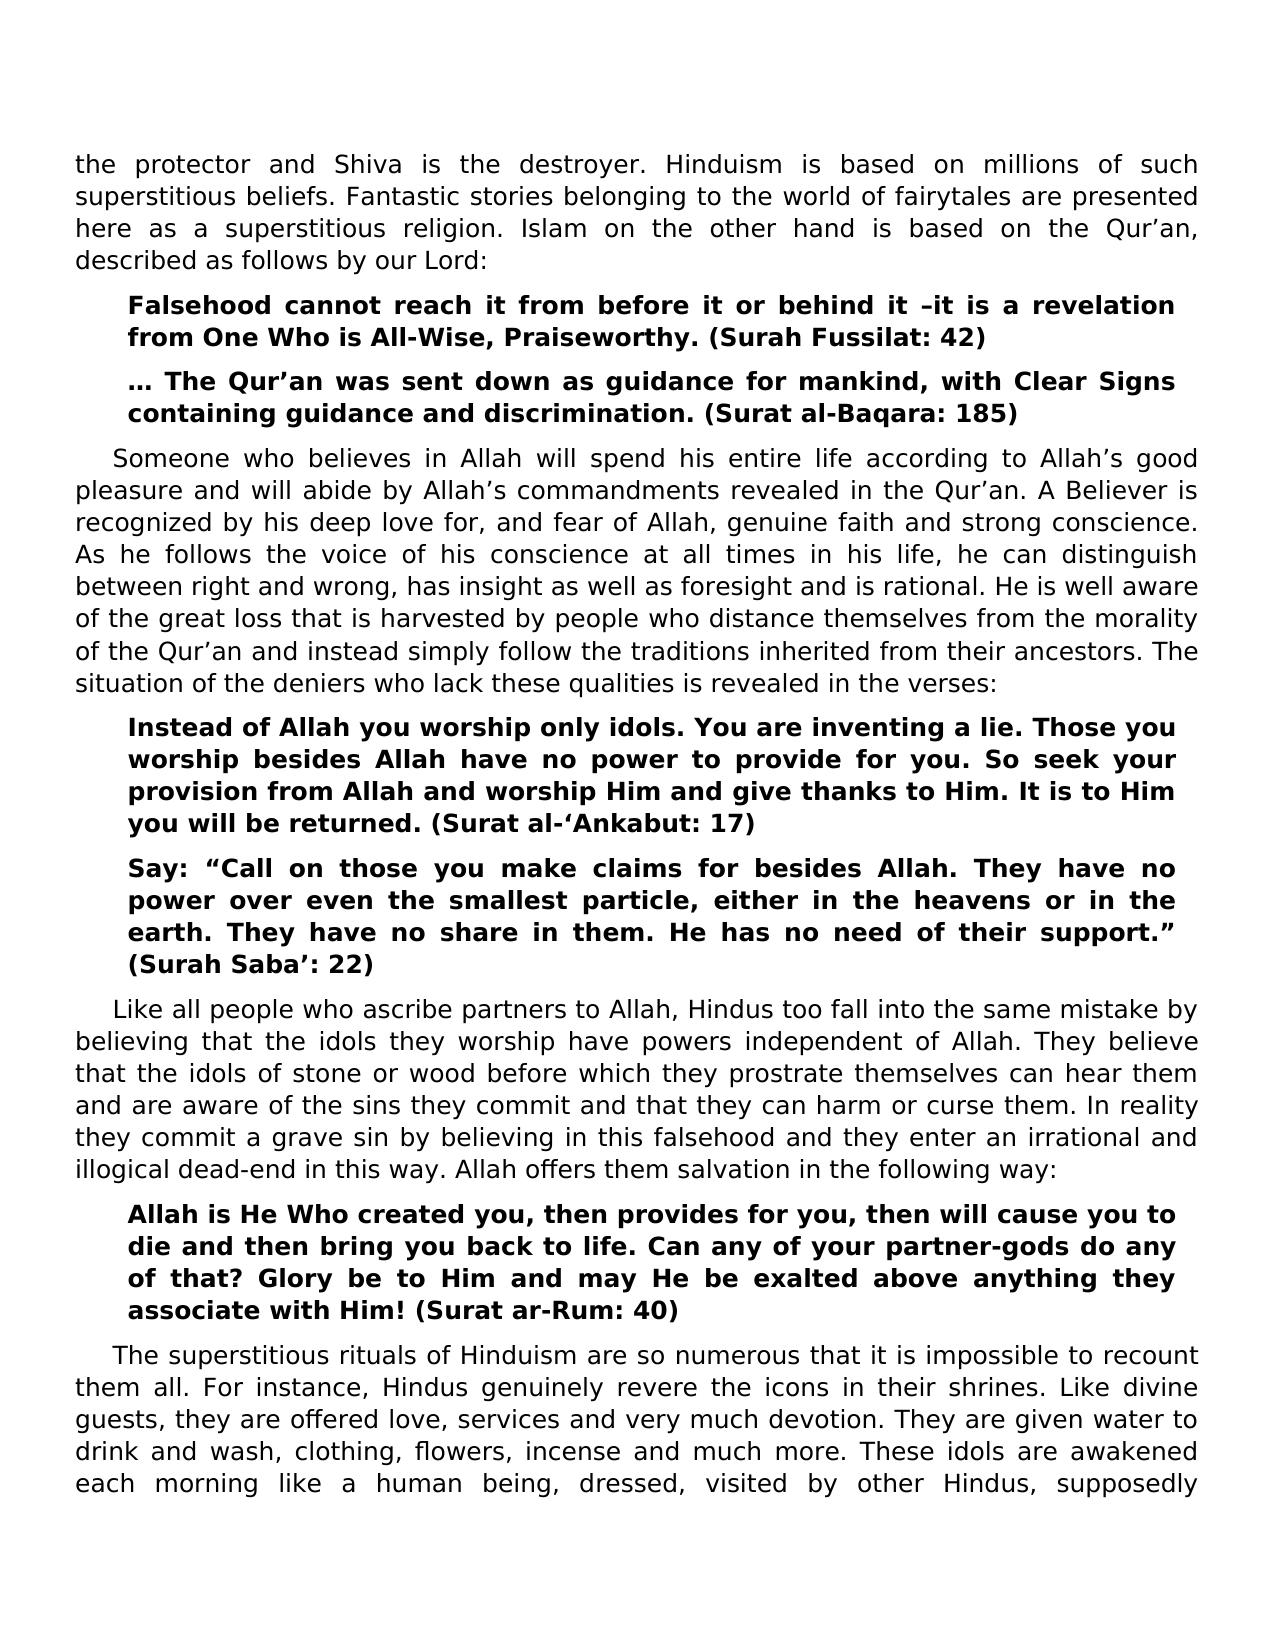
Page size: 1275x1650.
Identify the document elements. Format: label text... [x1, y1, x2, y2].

text Instead of Allah you worship only idols. You are inventing a lie. Those you worship besides Allah have no power to provide for you. So seek your provision from Allah and worship Him and give thanks to Him. It is to Him you will be returned. (Surat al-‘Ankabut: 17) [127, 713, 1177, 839]
text the protector and Shiva is the destroyer. Hinduism is based on millions of such superstitious beliefs. Fantastic stories belonging to the world of fairytales are presented here as a superstitious religion. Islam on the other hand is based on the Qur’an, described as follows by our Lord: [75, 150, 1200, 275]
text Falsehood cannot reach it from before it or behind it –it is a revelation from One Who is All-Wise, Praiseworthy. (Surah Fussilat: 42) [127, 291, 1177, 352]
text Like all people who ascribe partners to Allah, Hindus too fall into the same mistake by believing that the idols they worship have powers independent of Allah. They believe that the idols of stone or wood before which they prostrate themselves can hear them and are aware of the sins they commit and that they can harm or curse them. In reality they commit a grave sin by believing in this falsehood and they enter an irrational and illogical dead-end in this way. Allah offers them salvation in the following way: [75, 995, 1200, 1184]
text Say: “Call on those you make claims for besides Allah. They have no power over even the smallest particle, either in the heavens or in the earth. They have no share in them. He has no need of their support.” (Surah Saba’: 22) [127, 854, 1177, 979]
text … The Qur’an was sent down as guidance for mankind, with Clear Signs containing guidance and discrimination. (Surat al-Baqara: 185) [127, 367, 1177, 429]
text Allah is He Who created you, then provides for you, then will cause you to die and then bring you back to life. Can any of your partner-gods do any of that? Glory be to Him and may He be exalted above anything they associate with Him! (Surat ar-Rum: 40) [127, 1200, 1177, 1325]
text The superstitious rituals of Hinduism are so numerous that it is impossible to recount them all. For instance, Hindus genuinely revere the icons in their shrines. Like divine guests, they are offered love, services and very much devotion. They are given water to drink and wash, clothing, flowers, incense and much more. These idols are awakened each morning like a human being, dressed, visited by other Hindus, supposedly [75, 1341, 1200, 1498]
text Someone who believes in Allah will spend his entire life according to Allah’s good pleasure and will abide by Allah’s commandments revealed in the Qur’an. A Believer is recognized by his deep love for, and fear of Allah, genuine faith and strong conscience. As he follows the voice of his conscience at all times in his life, he can distinguish between right and wrong, has insight as well as foresight and is rational. He is well aware of the great loss that is harvested by people who distance themselves from the morality of the Qur’an and instead simply follow the traditions inherited from their ancestors. The situation of the deniers who lack these qualities is revealed in the verses: [75, 444, 1200, 698]
